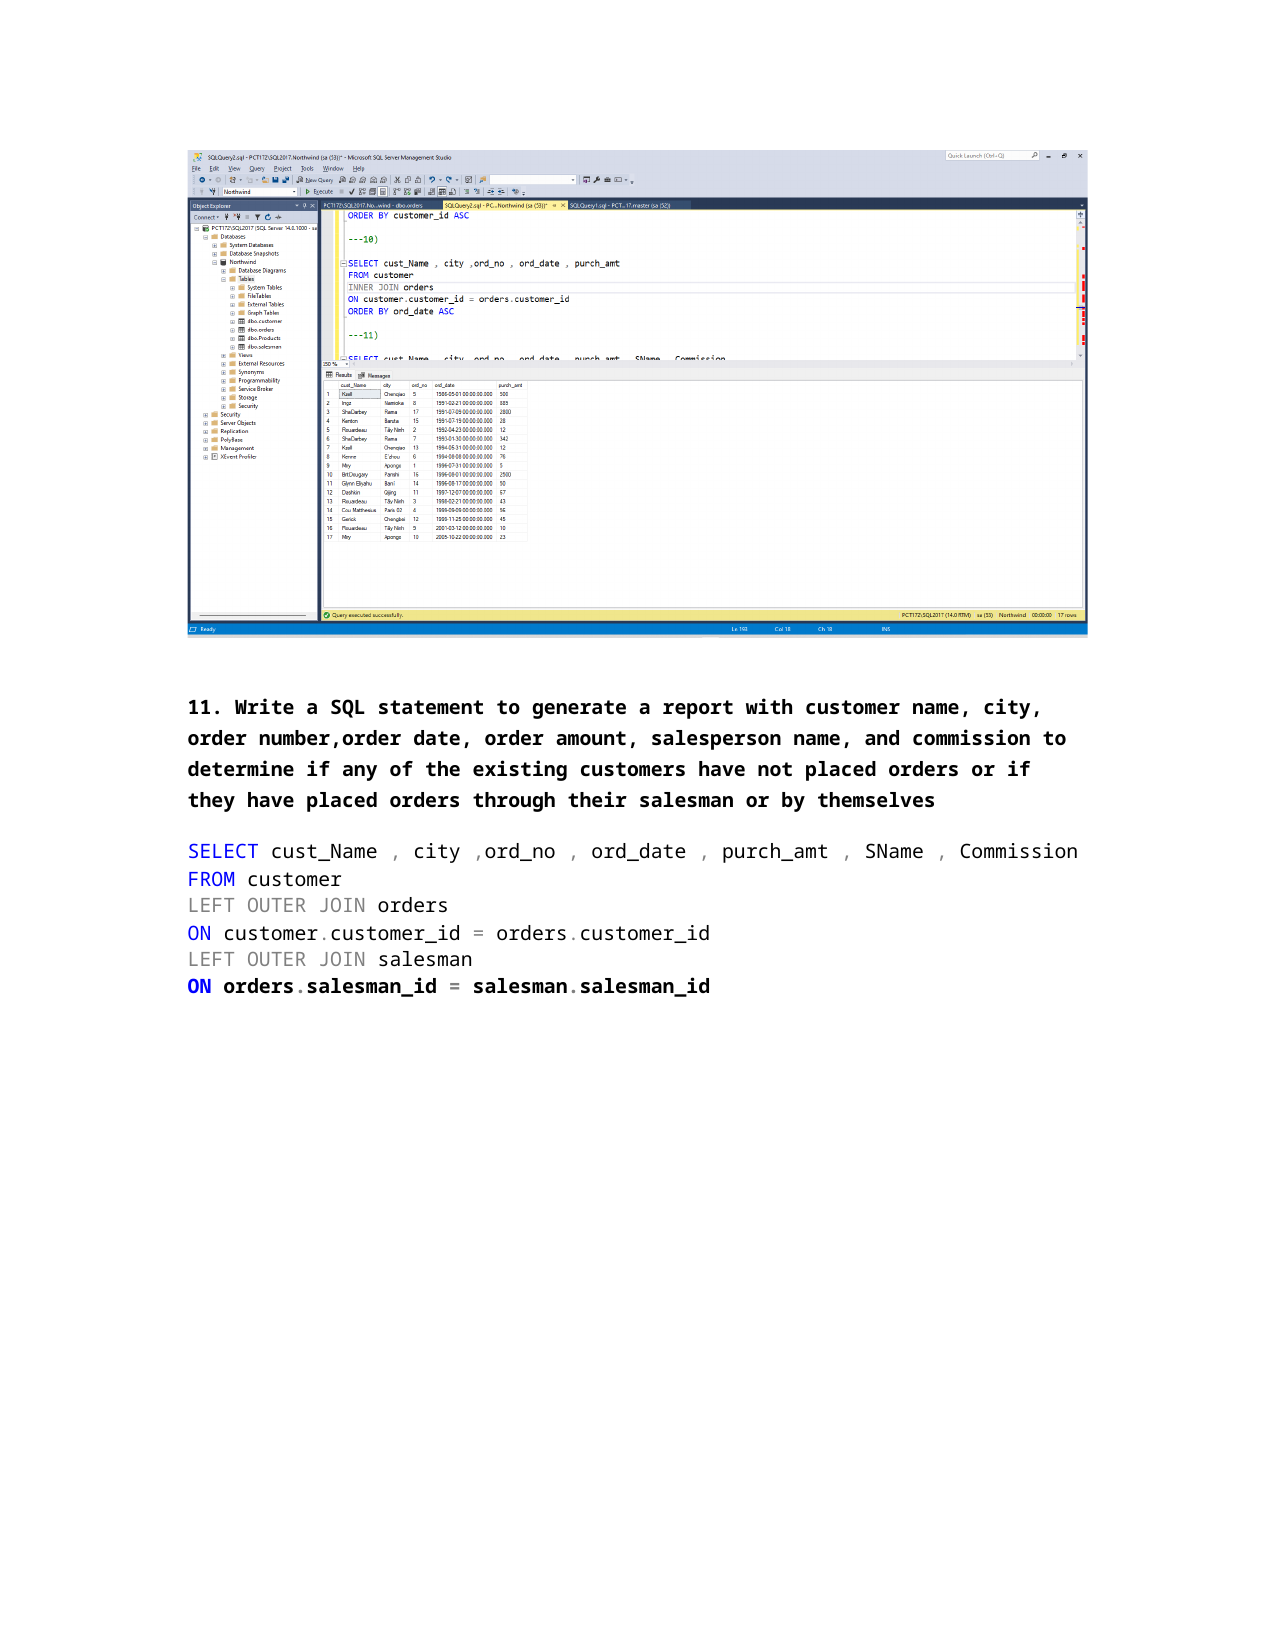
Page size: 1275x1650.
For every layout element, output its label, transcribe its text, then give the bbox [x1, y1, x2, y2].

text 11. Write a SQL statement to generate a report with customer name, city, order number,order date, order amount, salesperson name, and commission to determine if any of the existing customers have not placed orders or if they have placed orders through their salesman or by themselves [187, 693, 1087, 813]
text ON orders.salesman_id = salesman.salesman_id [187, 973, 1087, 1000]
picture [187, 150, 1088, 638]
text LEFT OUTER JOIN salesman [187, 946, 1087, 973]
text LEFT OUTER JOIN orders [187, 892, 1087, 919]
text ON customer.customer_id = orders.customer_id [187, 919, 1087, 946]
text SELECT cust_Name , city ,ord_no , ord_date , purch_amt , SName , Commission [187, 838, 1087, 865]
text FROM customer [187, 865, 1087, 892]
